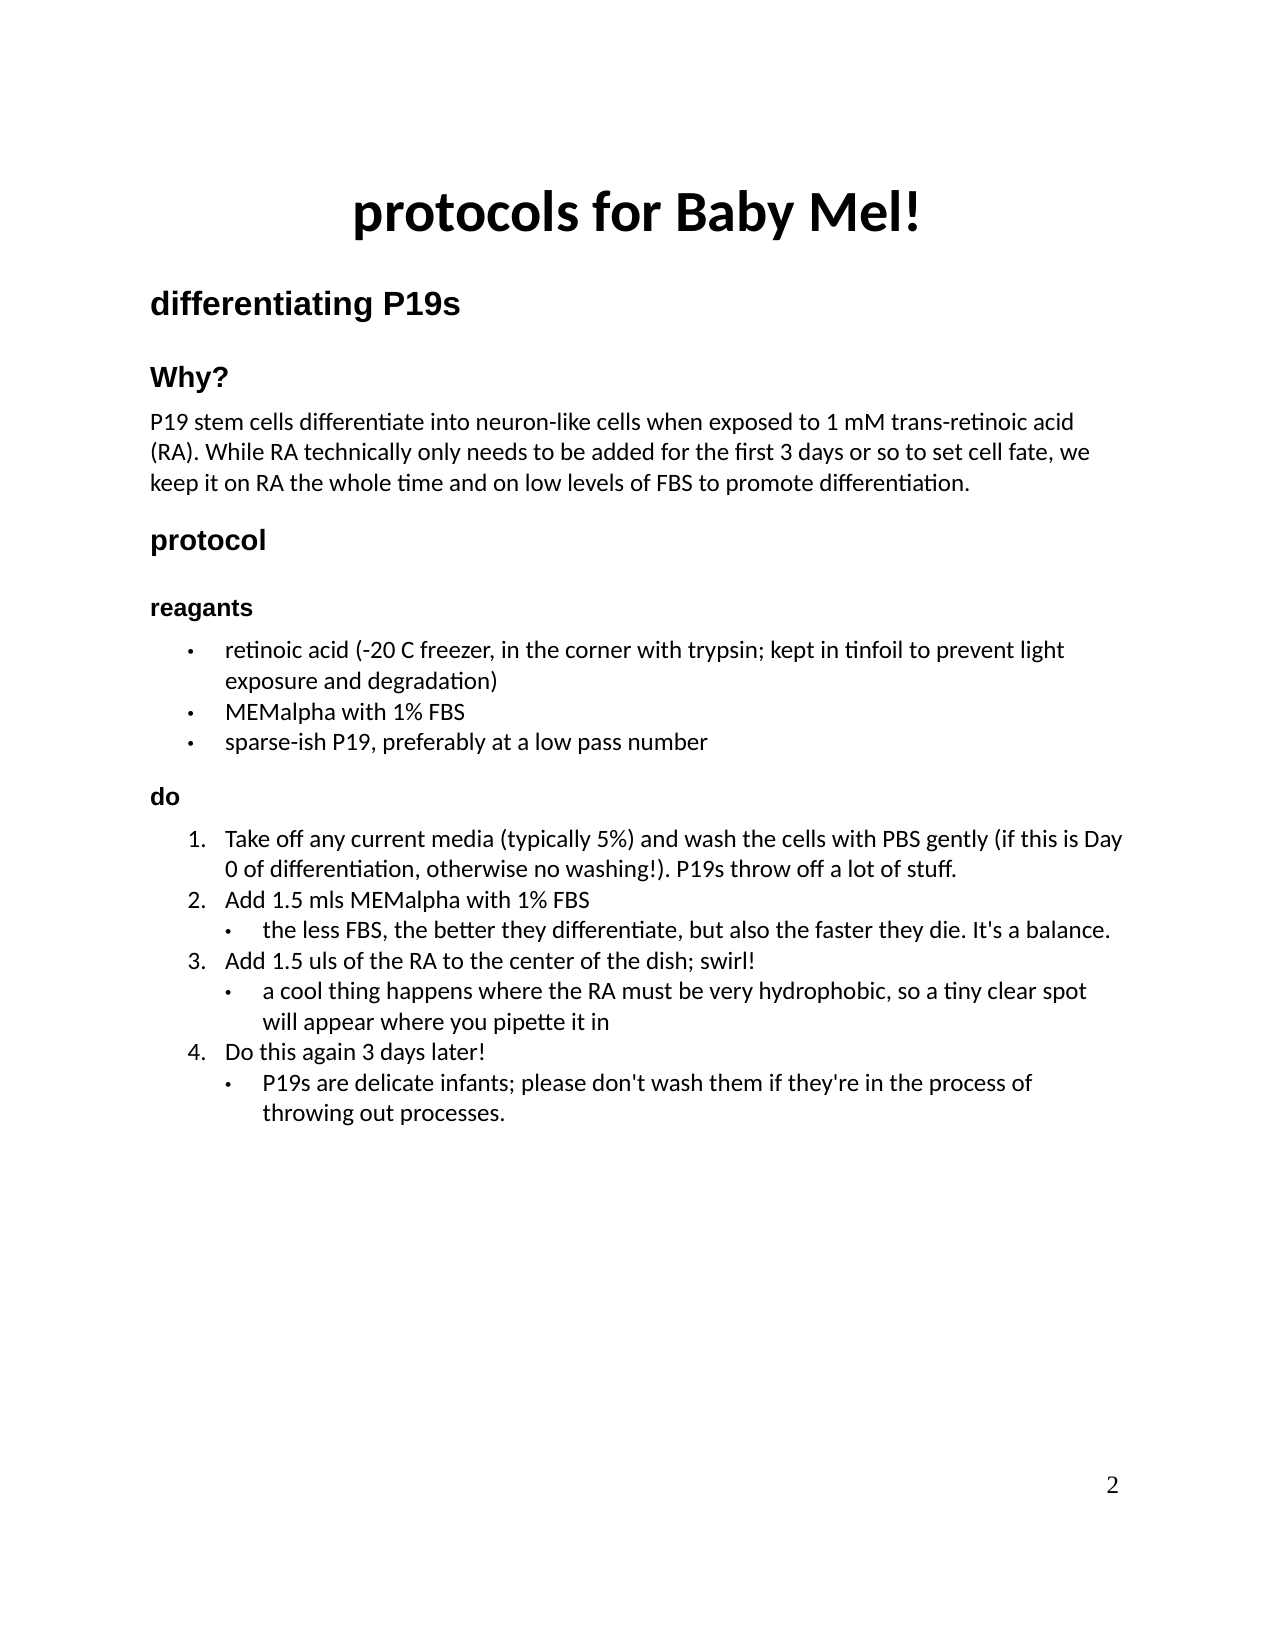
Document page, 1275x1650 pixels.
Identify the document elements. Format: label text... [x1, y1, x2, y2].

list sparse-ish P19, preferably at a low pass number [187, 726, 1125, 757]
list MEMalpha with 1% FBS [187, 696, 1125, 726]
subtitle do [150, 782, 1125, 810]
list Do this again 3 days later! [187, 1036, 1125, 1067]
list P19s are delicate infants; please don't wash them if they're in the process of throwing out processes. [225, 1067, 1125, 1128]
list a cool thing happens where the RA must be very hydrophobic, so a tiny clear spot will appear where you pipette it in [225, 975, 1125, 1036]
subtitle Why? [150, 360, 1125, 393]
list Add 1.5 uls of the RA to the center of the dish; swirl! [187, 945, 1125, 975]
list Take off any current media (typically 5%) and wash the cells with PBS gently (if this is Day 0 of differentiation, otherwise no washing!). P19s throw off a lot of stuff. [187, 823, 1125, 884]
subtitle differentiating P19s [150, 284, 1125, 322]
list Add 1.5 mls MEMalpha with 1% FBS [187, 884, 1125, 914]
text P19 stem cells differentiate into neuron-like cells when exposed to 1 mM trans-retinoic acid (RA). While RA technically only needs to be added for the first 3 days or so to set cell fate, we keep it on RA the whole time and on low levels of FBS to promote differentiation. [150, 406, 1125, 497]
list the less FBS, the better they differentiate, but also the faster they die. It's a balance. [225, 914, 1125, 945]
title protocols for Baby Mel! [150, 175, 1125, 246]
subtitle protocol [150, 522, 1125, 556]
list retinoic acid (-20 C freezer, in the corner with trypsin; kept in tinfoil to prevent light exposure and degradation) [187, 634, 1125, 696]
subtitle reagants [150, 593, 1125, 622]
